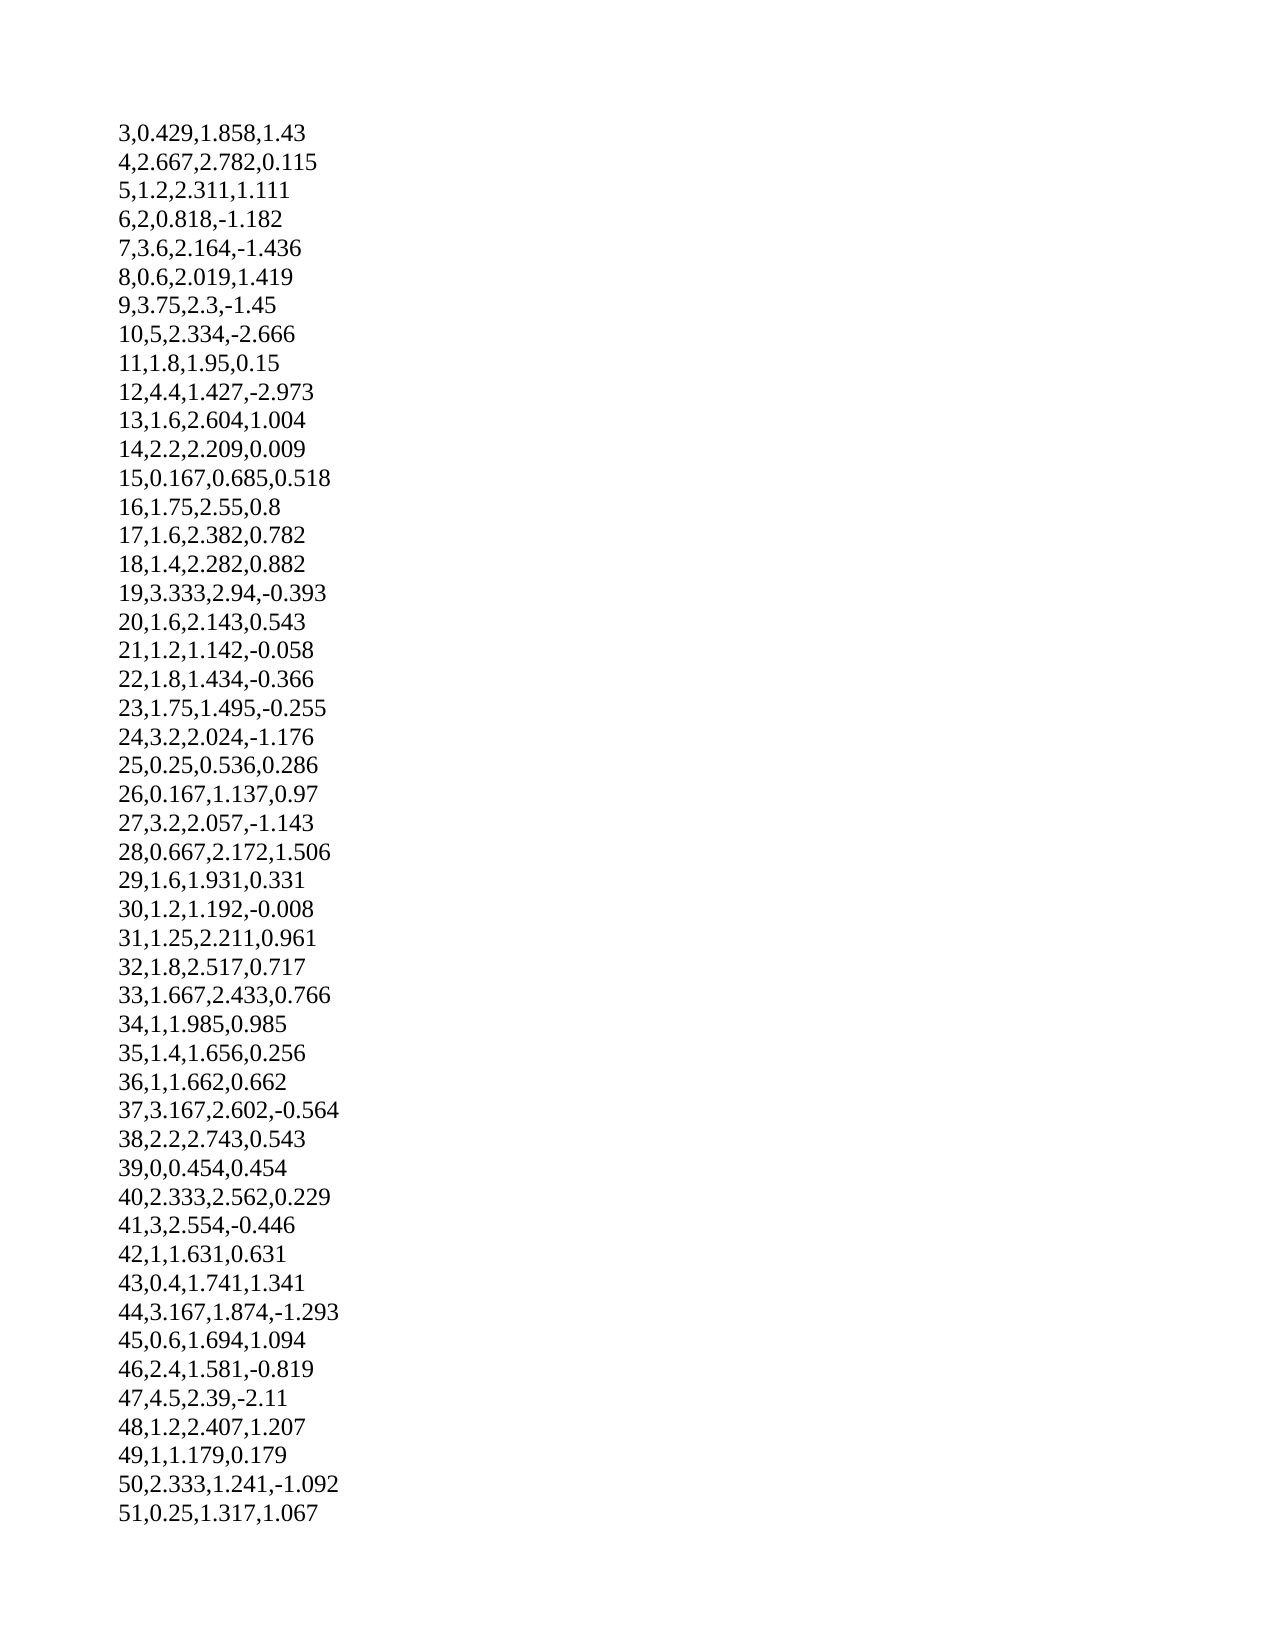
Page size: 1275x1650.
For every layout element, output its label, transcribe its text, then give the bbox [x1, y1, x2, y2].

text 6,2,0.818,-1.182 [118, 204, 1157, 233]
text 50,2.333,1.241,-1.092 [118, 1469, 1157, 1498]
text 32,1.8,2.517,0.717 [118, 952, 1157, 981]
text 22,1.8,1.434,-0.366 [118, 664, 1157, 693]
text 46,2.4,1.581,-0.819 [118, 1354, 1157, 1383]
text 10,5,2.334,-2.666 [118, 319, 1157, 348]
text 12,4.4,1.427,-2.973 [118, 377, 1157, 406]
text 29,1.6,1.931,0.331 [118, 866, 1157, 894]
text 4,2.667,2.782,0.115 [118, 147, 1157, 176]
text 38,2.2,2.743,0.543 [118, 1124, 1157, 1153]
text 25,0.25,0.536,0.286 [118, 751, 1157, 779]
text 11,1.8,1.95,0.15 [118, 348, 1157, 377]
text 28,0.667,2.172,1.506 [118, 837, 1157, 866]
text 17,1.6,2.382,0.782 [118, 521, 1157, 549]
text 39,0,0.454,0.454 [118, 1153, 1157, 1182]
text 7,3.6,2.164,-1.436 [118, 233, 1157, 262]
text 41,3,2.554,-0.446 [118, 1211, 1157, 1239]
text 48,1.2,2.407,1.207 [118, 1412, 1157, 1441]
text 23,1.75,1.495,-0.255 [118, 693, 1157, 722]
text 44,3.167,1.874,-1.293 [118, 1297, 1157, 1326]
text 36,1,1.662,0.662 [118, 1067, 1157, 1096]
text 13,1.6,2.604,1.004 [118, 406, 1157, 434]
text 14,2.2,2.209,0.009 [118, 434, 1157, 463]
text 37,3.167,2.602,-0.564 [118, 1096, 1157, 1124]
text 9,3.75,2.3,-1.45 [118, 291, 1157, 319]
text 3,0.429,1.858,1.43 [118, 118, 1157, 147]
text 42,1,1.631,0.631 [118, 1239, 1157, 1268]
text 18,1.4,2.282,0.882 [118, 549, 1157, 578]
text 16,1.75,2.55,0.8 [118, 492, 1157, 521]
text 35,1.4,1.656,0.256 [118, 1038, 1157, 1067]
text 34,1,1.985,0.985 [118, 1009, 1157, 1038]
text 43,0.4,1.741,1.341 [118, 1268, 1157, 1297]
text 40,2.333,2.562,0.229 [118, 1182, 1157, 1211]
text 31,1.25,2.211,0.961 [118, 923, 1157, 952]
text 45,0.6,1.694,1.094 [118, 1326, 1157, 1354]
text 19,3.333,2.94,-0.393 [118, 578, 1157, 607]
text 33,1.667,2.433,0.766 [118, 981, 1157, 1009]
text 5,1.2,2.311,1.111 [118, 176, 1157, 204]
text 20,1.6,2.143,0.543 [118, 607, 1157, 636]
text 49,1,1.179,0.179 [118, 1441, 1157, 1469]
text 47,4.5,2.39,-2.11 [118, 1383, 1157, 1412]
text 15,0.167,0.685,0.518 [118, 463, 1157, 492]
text 8,0.6,2.019,1.419 [118, 262, 1157, 291]
text 26,0.167,1.137,0.97 [118, 779, 1157, 808]
text 51,0.25,1.317,1.067 [118, 1498, 1157, 1527]
text 24,3.2,2.024,-1.176 [118, 722, 1157, 751]
text 30,1.2,1.192,-0.008 [118, 894, 1157, 923]
text 21,1.2,1.142,-0.058 [118, 636, 1157, 664]
text 27,3.2,2.057,-1.143 [118, 808, 1157, 837]
